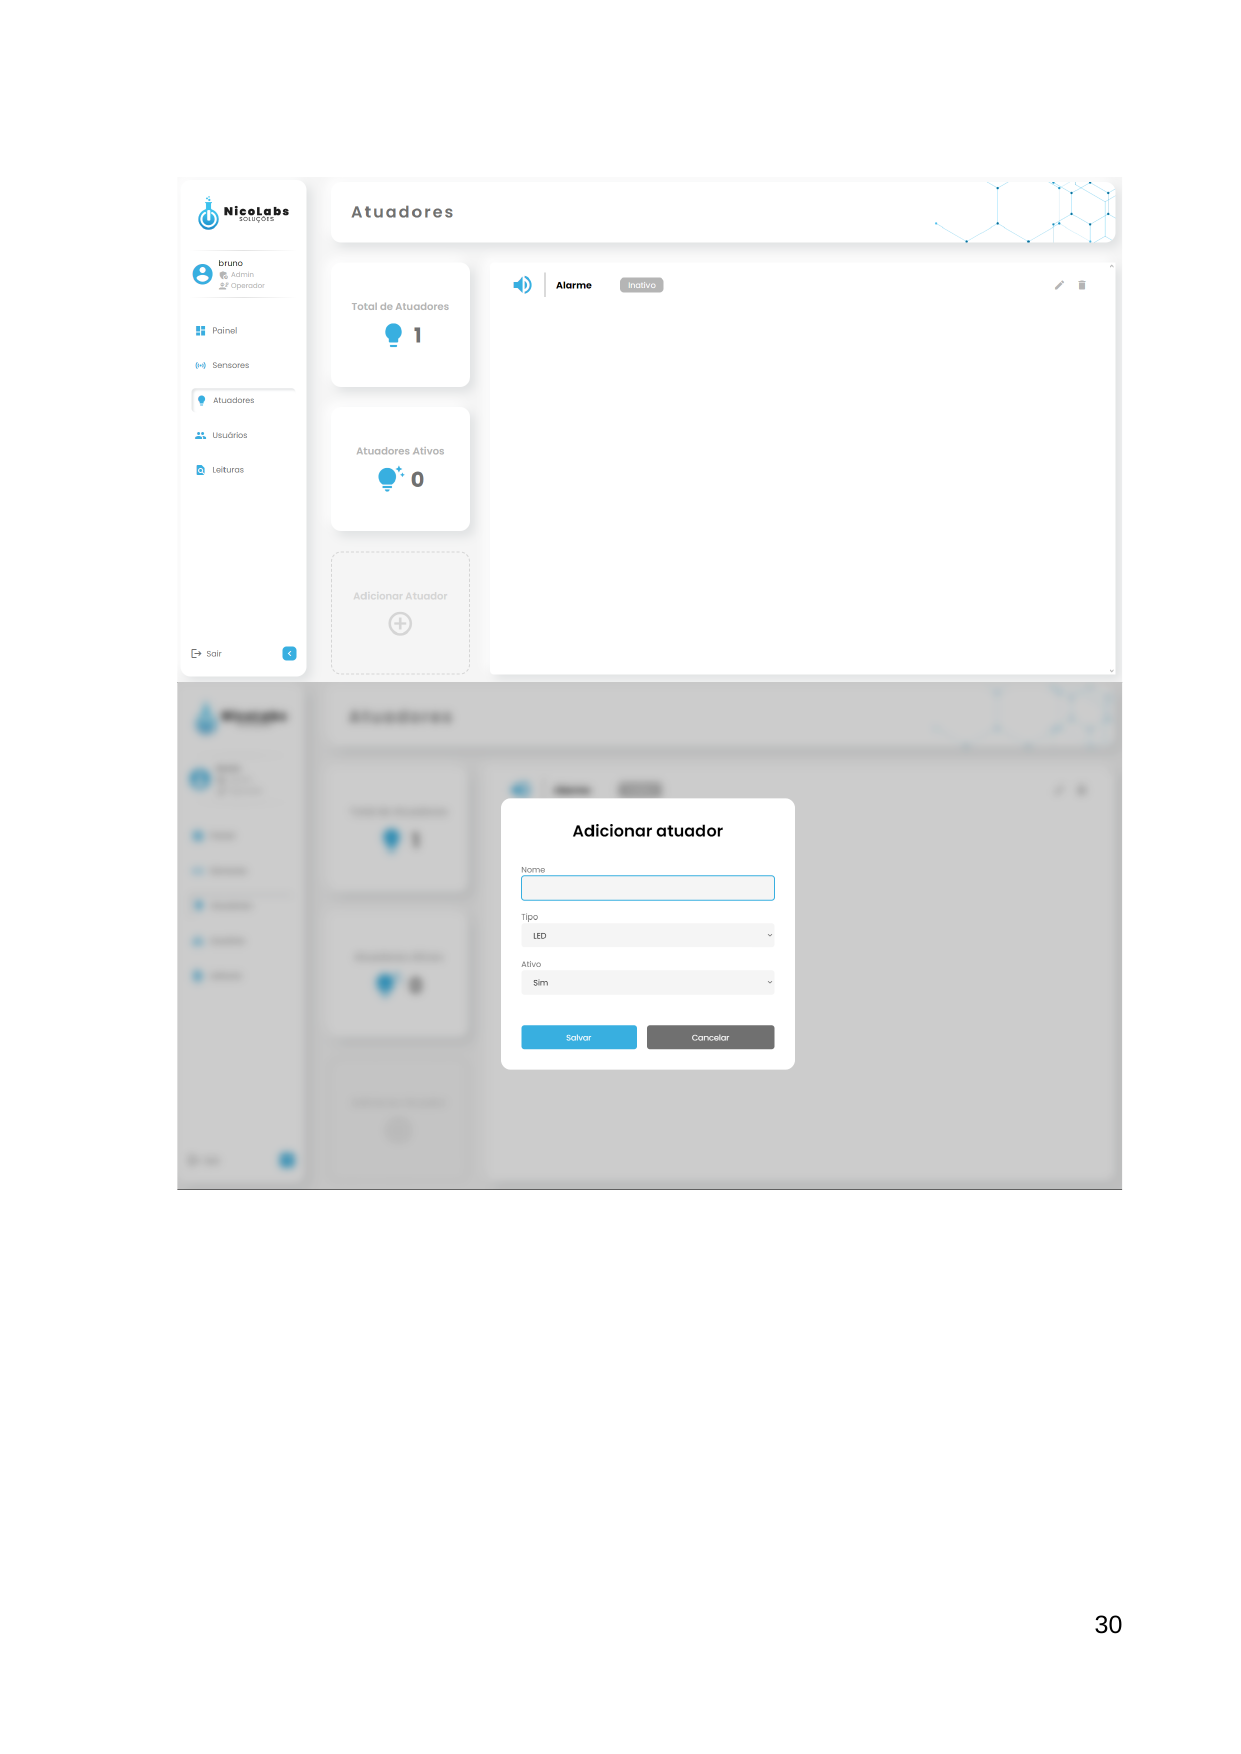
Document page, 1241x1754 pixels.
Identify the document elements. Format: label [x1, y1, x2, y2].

picture [177, 177, 1123, 1190]
